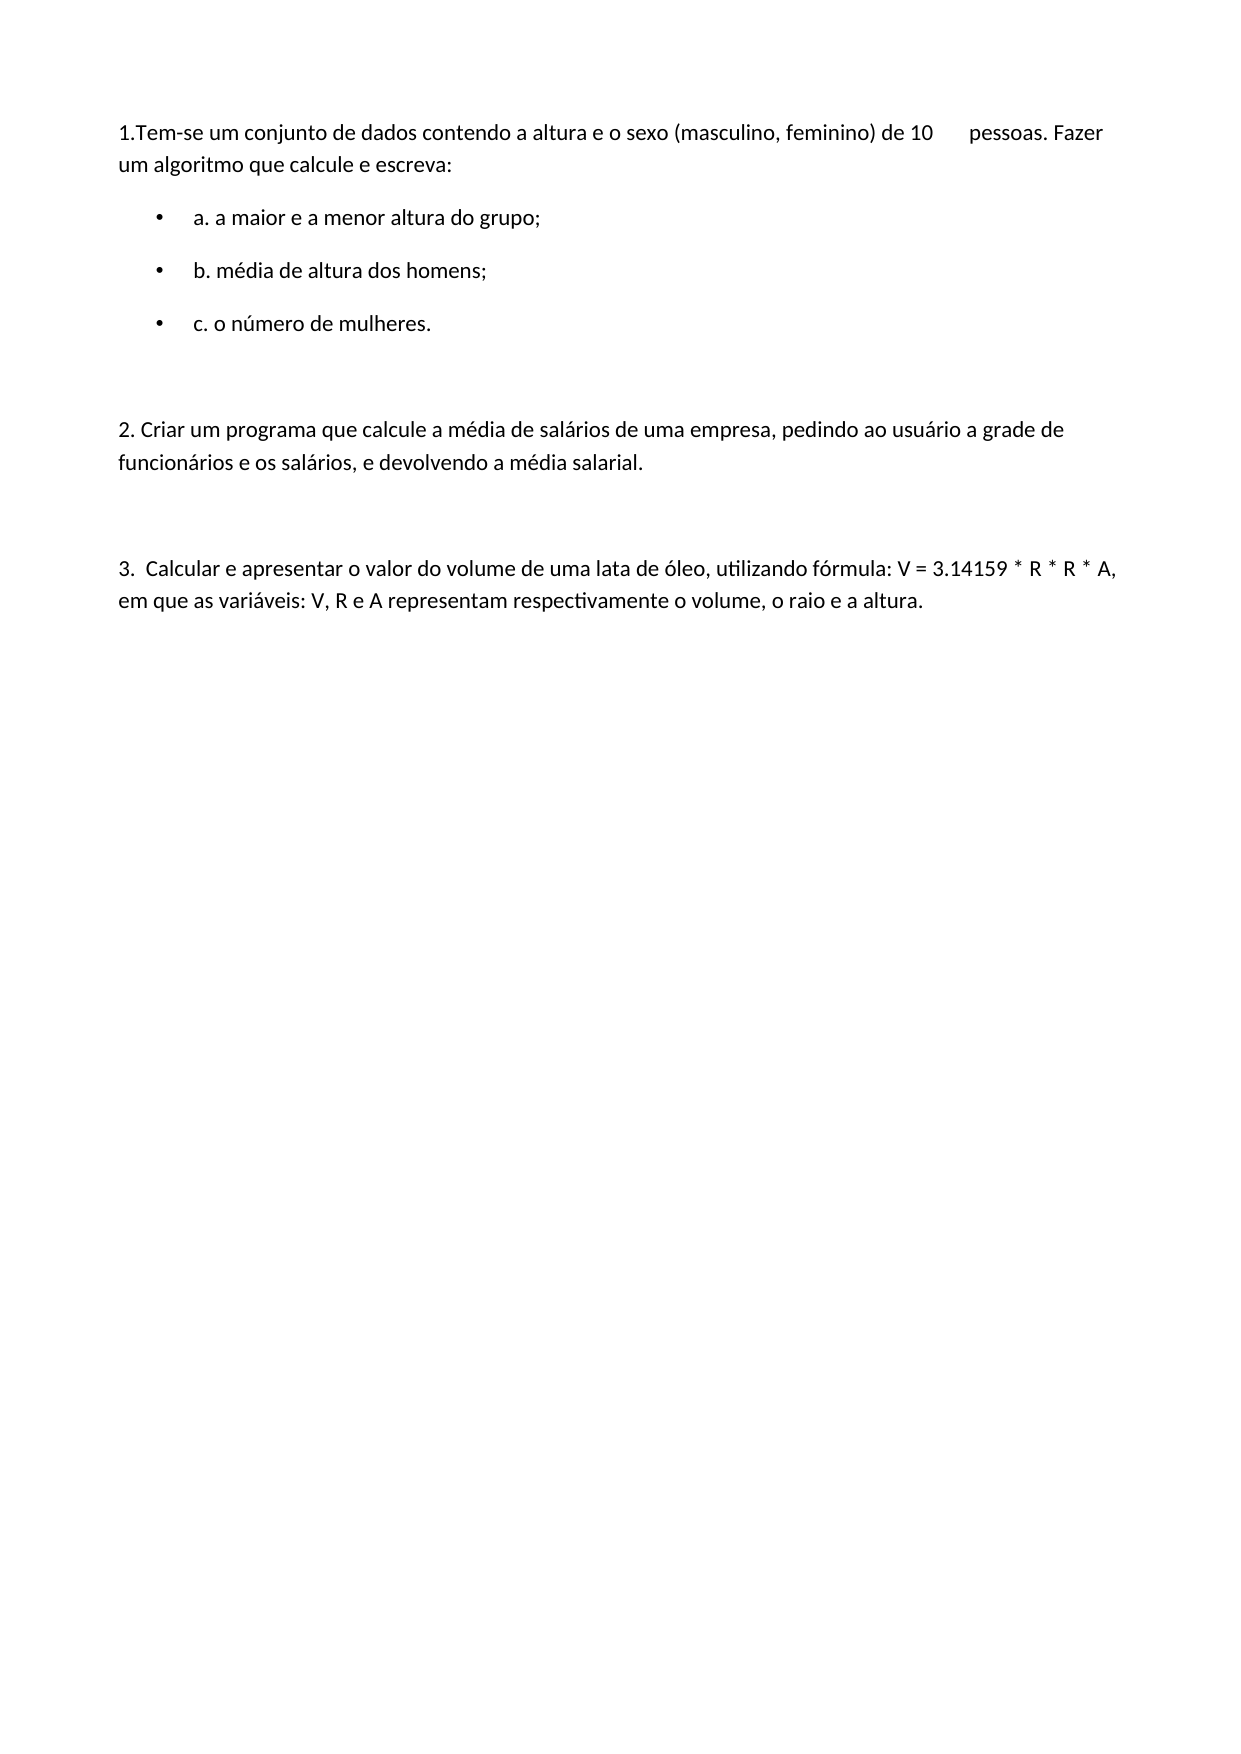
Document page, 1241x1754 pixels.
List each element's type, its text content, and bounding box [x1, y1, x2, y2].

text 1.Tem-se um conjunto de dados contendo a altura e o sexo (masculino, feminino) de 10 pessoas. Fazer um algoritmo que calcule e escreva: [118, 118, 1122, 178]
text 3. Calcular e apresentar o valor do volume de uma lata de óleo, utilizando fórmula: V = 3.14159 * R * R * A, em que as variáveis: V, R e A representam respectivamente o volume, o raio e a altura. [118, 554, 1122, 614]
list c. o número de mulheres. [156, 309, 1122, 337]
list a. a maior e a menor altura do grupo; [156, 203, 1122, 231]
list b. média de altura dos homens; [156, 256, 1122, 284]
text 2. Criar um programa que calcule a média de salários de uma empresa, pedindo ao usuário a grade de funcionários e os salários, e devolvendo a média salarial. [118, 415, 1122, 476]
